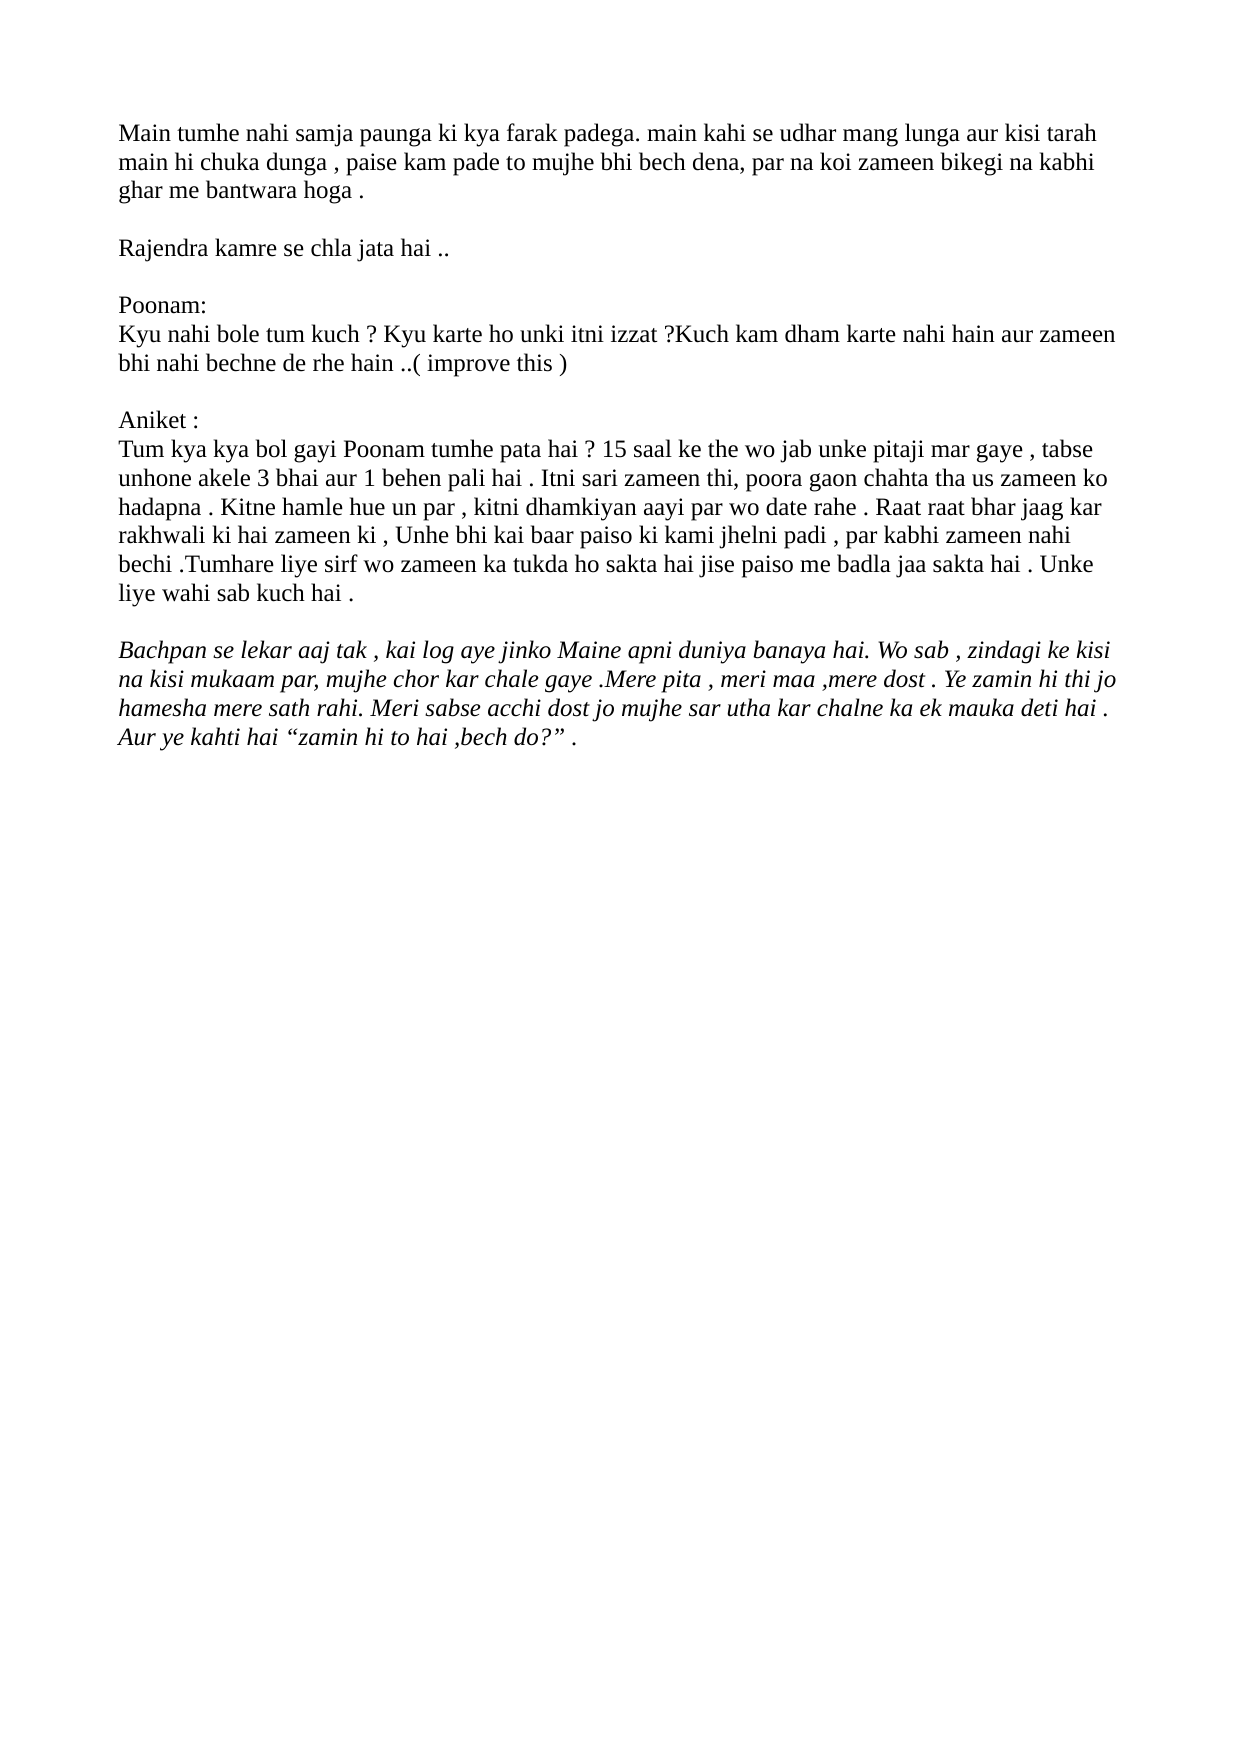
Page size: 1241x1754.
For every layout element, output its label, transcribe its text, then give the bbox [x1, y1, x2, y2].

text Rajendra kamre se chla jata hai .. [118, 233, 1122, 262]
text Poonam: [118, 291, 1122, 319]
text Main tumhe nahi samja paunga ki kya farak padega. main kahi se udhar mang lunga aur kisi tarah main hi chuka dunga , paise kam pade to mujhe bhi bech dena, par na koi zameen bikegi na kabhi ghar me bantwara hoga . [118, 118, 1122, 204]
text Aniket : [118, 406, 1122, 434]
text Bachpan se lekar aaj tak , kai log aye jinko Maine apni duniya banaya hai. Wo sab , zindagi ke kisi na kisi mukaam par, mujhe chor kar chale gaye .Mere pita , meri maa ,mere dost . Ye zamin hi thi jo hamesha mere sath rahi. Meri sabse acchi dost jo mujhe sar utha kar chalne ka ek mauka deti hai . Aur ye kahti hai “zamin hi to hai ,bech do?” . [118, 636, 1122, 751]
text Kyu nahi bole tum kuch ? Kyu karte ho unki itni izzat ?Kuch kam dham karte nahi hain aur zameen bhi nahi bechne de rhe hain ..( improve this ) [118, 319, 1122, 377]
text Tum kya kya bol gayi Poonam tumhe pata hai ? 15 saal ke the wo jab unke pitaji mar gaye , tabse unhone akele 3 bhai aur 1 behen pali hai . Itni sari zameen thi, poora gaon chahta tha us zameen ko hadapna . Kitne hamle hue un par , kitni dhamkiyan aayi par wo date rahe . Raat raat bhar jaag kar rakhwali ki hai zameen ki , Unhe bhi kai baar paiso ki kami jhelni padi , par kabhi zameen nahi bechi .Tumhare liye sirf wo zameen ka tukda ho sakta hai jise paiso me badla jaa sakta hai . Unke liye wahi sab kuch hai . [118, 434, 1122, 607]
